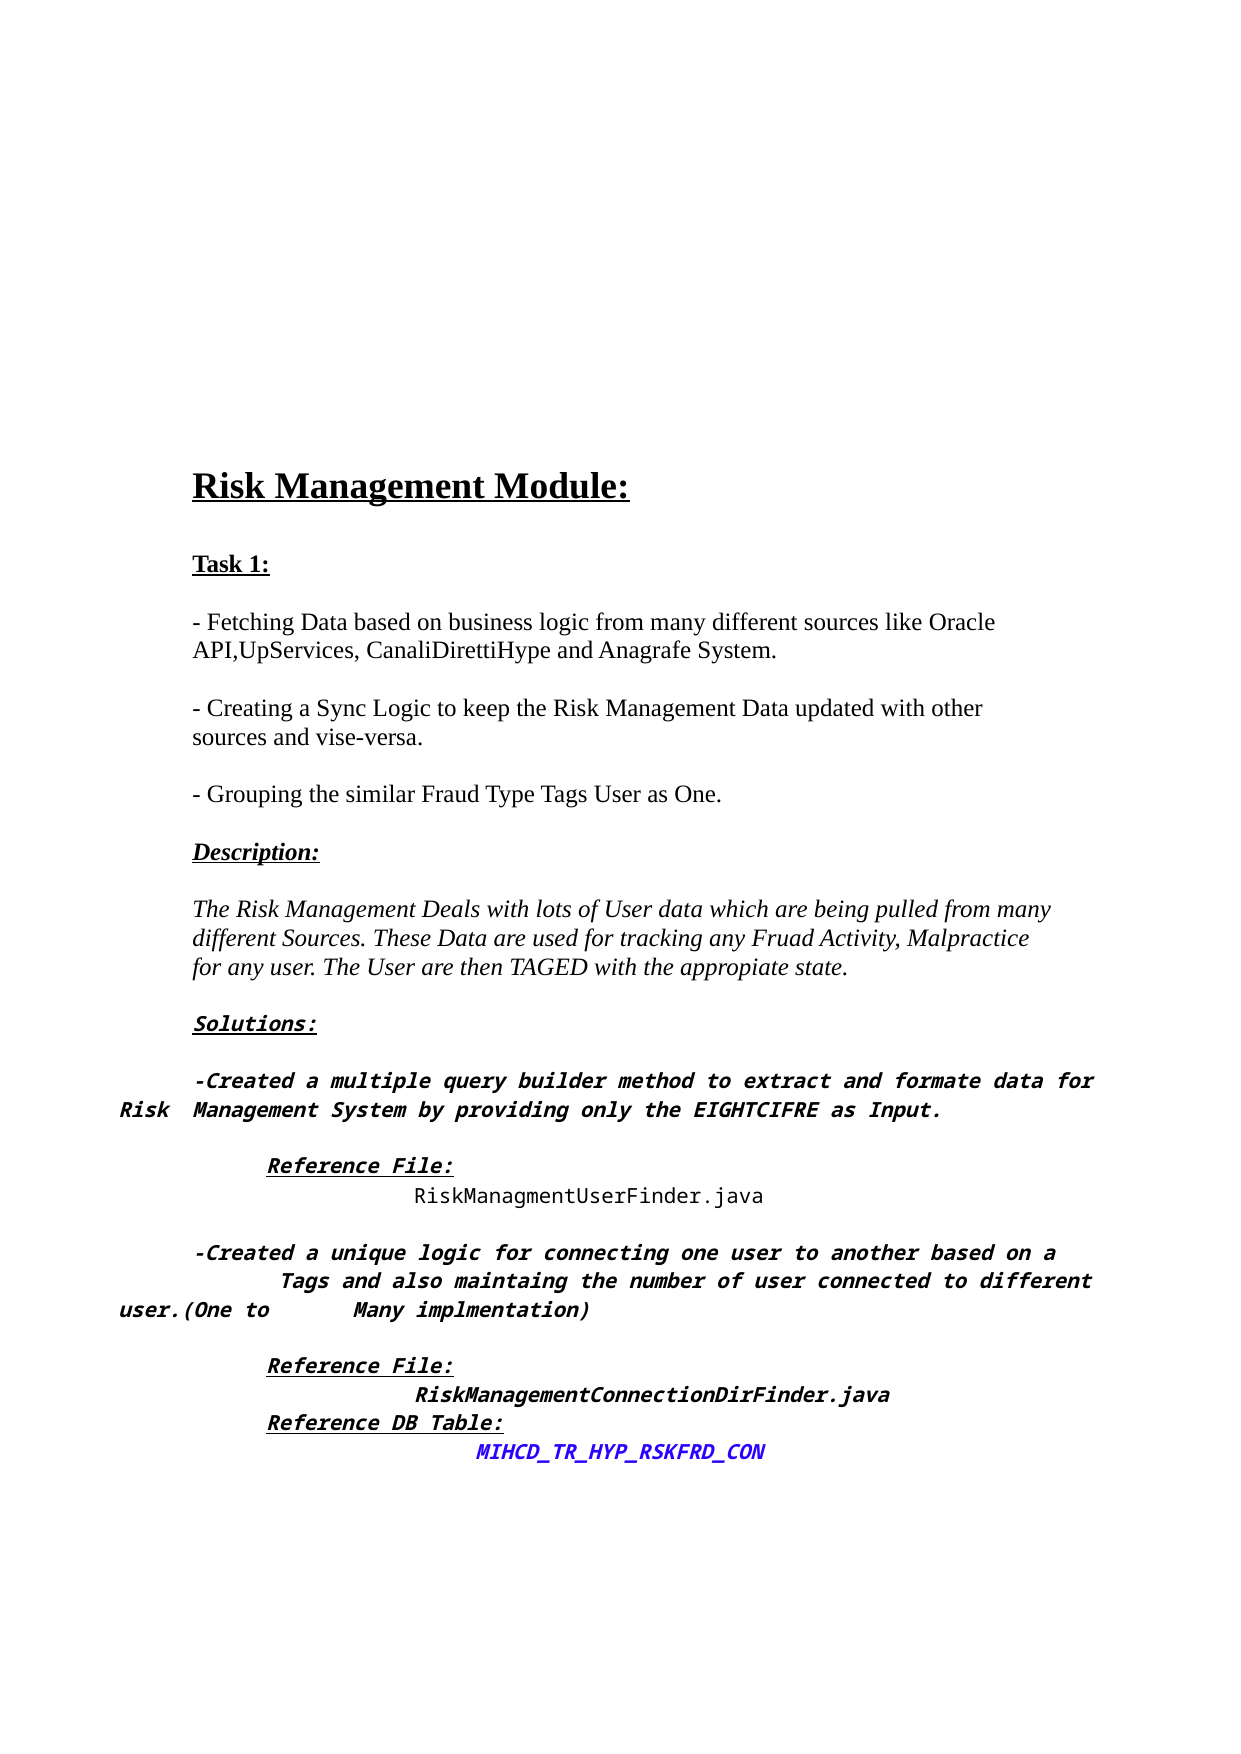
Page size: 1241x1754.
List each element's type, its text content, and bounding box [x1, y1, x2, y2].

text Reference File: [118, 1152, 1122, 1180]
text MIHCD_TR_HYP_RSKFRD_CON [118, 1437, 1122, 1465]
text sources and vise-versa. [118, 722, 1122, 751]
text RiskManagmentUserFinder.java [118, 1180, 1122, 1209]
text for any user. The User are then TAGED with the appropiate state. [118, 952, 1122, 981]
text - Grouping the similar Fraud Type Tags User as One. [118, 779, 1122, 808]
text -Created a unique logic for connecting one user to another based on a Tags and also maintaing the number of user connected to different user.(One to Many implmentation) [118, 1238, 1122, 1323]
text The Risk Management Deals with lots of User data which are being pulled from many different Sources. These Data are used for tracking any Fruad Activity, Malpractice [118, 894, 1122, 952]
text - Creating a Sync Logic to keep the Risk Management Data updated with other [118, 693, 1122, 722]
text Risk Management Module: [118, 463, 1122, 506]
text -Created a multiple query builder method to extract and formate data for Risk Management System by providing only the EIGHTCIFRE as Input. [118, 1066, 1122, 1123]
text Task 1: [192, 549, 1122, 578]
text RiskManagementConnectionDirFinder.java [118, 1380, 1122, 1408]
text Description: [118, 837, 1122, 866]
text Reference DB Table: [118, 1408, 1122, 1437]
text Solutions: [118, 1009, 1122, 1038]
text - Fetching Data based on business logic from many different sources like Oracle API,UpServices, CanaliDirettiHype and Anagrafe System. [118, 607, 1122, 664]
text Reference File: [118, 1352, 1122, 1380]
